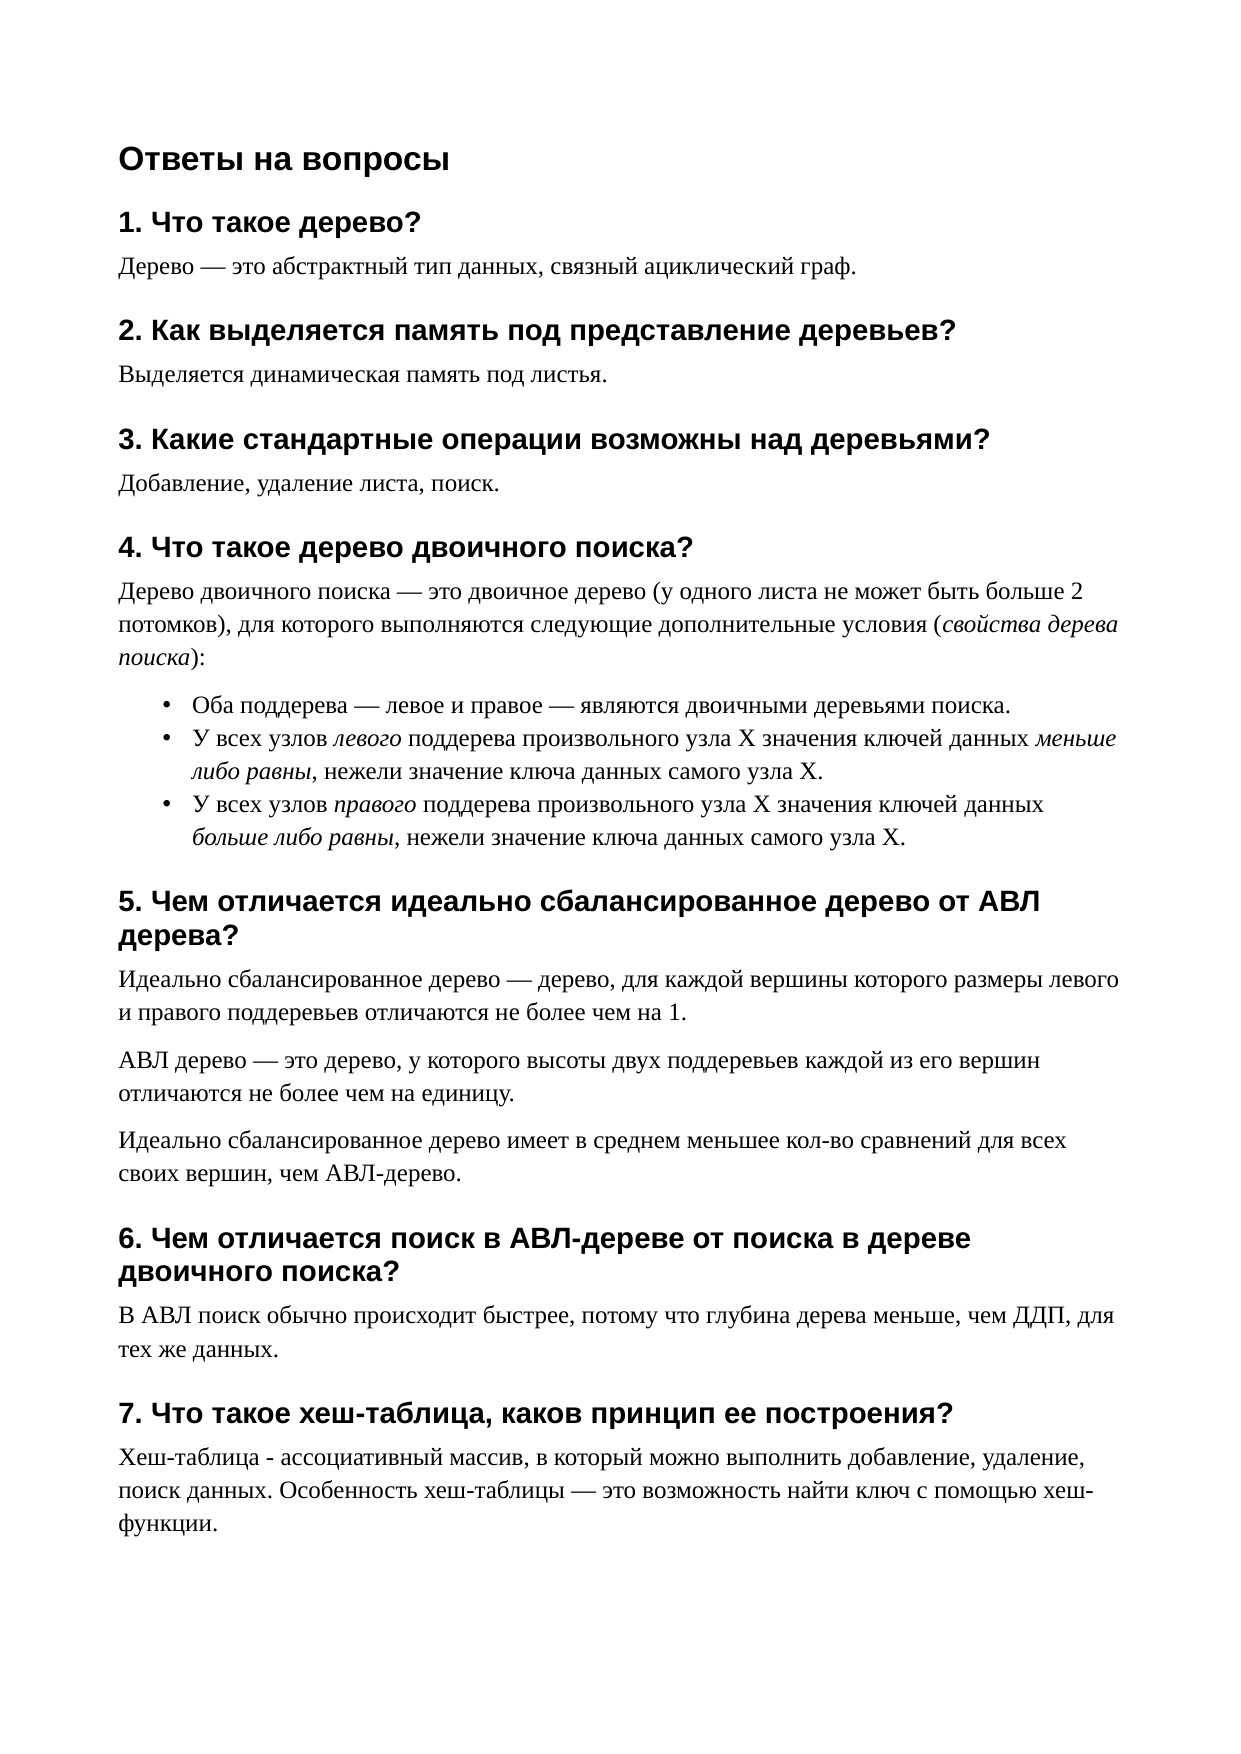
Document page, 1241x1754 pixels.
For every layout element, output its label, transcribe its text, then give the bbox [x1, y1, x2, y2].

list У всех узлов правого поддерева произвольного узла X значения ключей данных больше либо равны, нежели значение ключа данных самого узла X. [162, 789, 1122, 851]
text Хеш-таблица - ассоциативный массив, в который можно выполнить добавление, удаление, поиск данных. Особенность хеш-таблицы — это возможность найти ключ с помощью хеш-функции. [118, 1442, 1122, 1537]
subtitle 7. Что такое хеш-таблица, каков принцип ее построения? [118, 1396, 1122, 1429]
subtitle 2. Как выделяется память под представление деревьев? [118, 313, 1122, 347]
text Добавление, удаление листа, поиск. [118, 468, 1122, 497]
text Дерево двоичного поиска — это двоичное дерево (у одного листа не может быть больше 2 потомков), для которого выполняются следующие дополнительные условия (свойства дерева поиска): [118, 576, 1122, 671]
text Идеально сбалансированное дерево имеет в среднем меньшее кол-во сравнений для всех своих вершин, чем АВЛ-дерево. [118, 1125, 1122, 1187]
subtitle 5. Чем отличается идеально сбалансированное дерево от АВЛ дерева? [118, 884, 1122, 952]
text В АВЛ поиск обычно происходит быстрее, потому что глубина дерева меньше, чем ДДП, для тех же данных. [118, 1301, 1122, 1362]
text Дерево — это абстрактный тип данных, связный ациклический граф. [118, 251, 1122, 280]
list У всех узлов левого поддерева произвольного узла X значения ключей данных меньше либо равны, нежели значение ключа данных самого узла X. [162, 723, 1122, 785]
text Идеально сбалансированное дерево — дерево, для каждой вершины которого размеры левого и правого поддеревьев отличаются не более чем на 1. [118, 964, 1122, 1026]
subtitle 3. Какие стандартные операции возможны над деревьями? [118, 422, 1122, 455]
text Выделяется динамическая память под листья. [118, 359, 1122, 388]
subtitle 6. Чем отличается поиск в АВЛ-дереве от поиска в дереве двоичного поиска? [118, 1221, 1122, 1288]
subtitle Ответы на вопросы [118, 139, 1122, 178]
text АВЛ дерево — это дерево, у которого высоты двух поддеревьев каждой из его вершин отличаются не более чем на единицу. [118, 1045, 1122, 1107]
subtitle 4. Что такое дерево двоичного поиска? [118, 530, 1122, 564]
list Оба поддерева — левое и правое — являются двоичными деревьями поиска. [162, 690, 1122, 719]
subtitle 1. Что такое дерево? [118, 205, 1122, 238]
